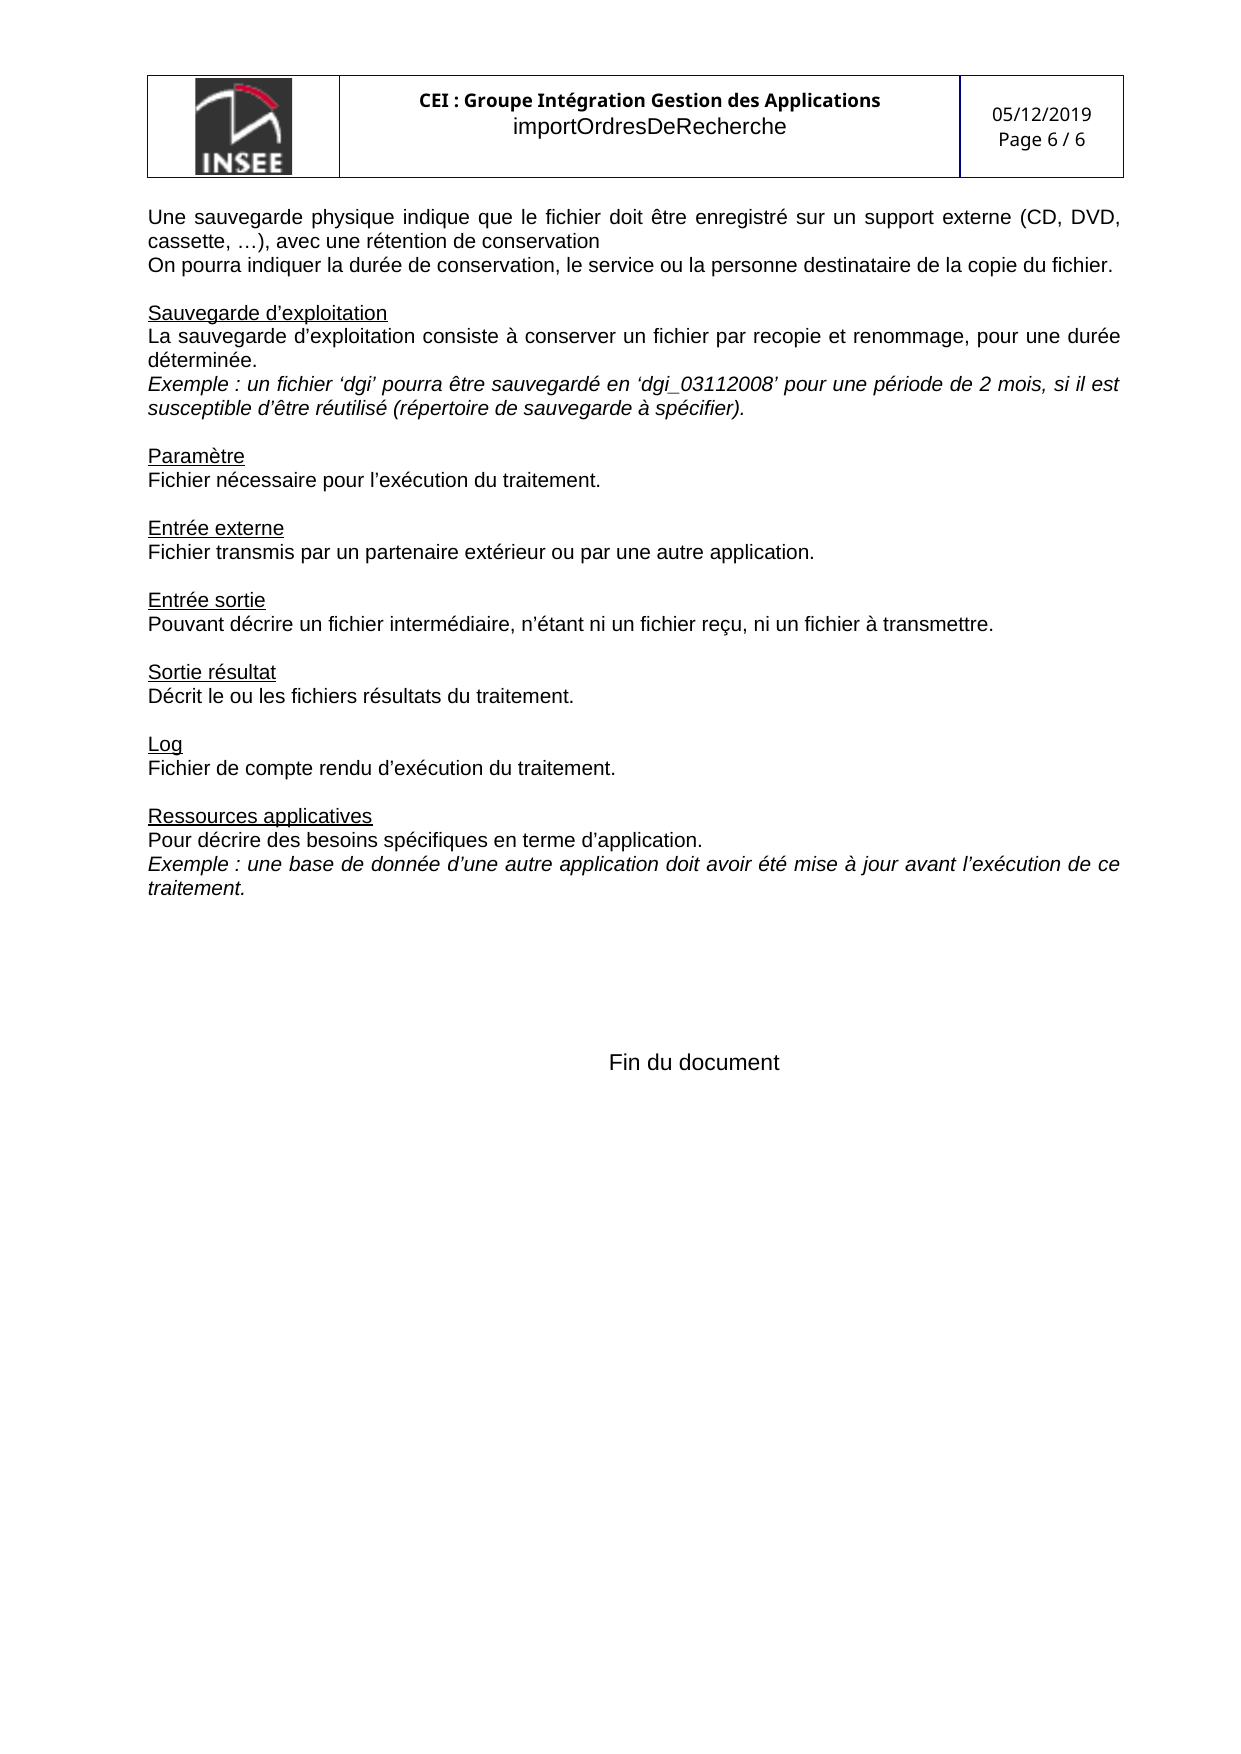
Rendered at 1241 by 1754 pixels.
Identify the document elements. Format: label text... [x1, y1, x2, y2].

text Décrit le ou les fichiers résultats du traitement. [148, 684, 1122, 708]
text Fin du document [266, 1049, 1122, 1075]
text La sauvegarde d’exploitation consiste à conserver un fichier par recopie et renommage, pour une durée déterminée. [148, 324, 1122, 372]
text Exemple : une base de donnée d’une autre application doit avoir été mise à jour avant l’exécution de ce traitement. [148, 851, 1122, 899]
text Log [148, 732, 1122, 756]
picture [195, 78, 293, 175]
text Fichier de compte rendu d’exécution du traitement. [148, 756, 1122, 779]
text Sortie résultat [148, 660, 1122, 684]
text Une sauvegarde physique indique que le fichier doit être enregistré sur un support externe (CD, DVD, cassette, …), avec une rétention de conservation [148, 204, 1122, 252]
text Sauvegarde d’exploitation [148, 300, 1122, 324]
text Fichier nécessaire pour l’exécution du traitement. [148, 468, 1122, 492]
text Pour décrire des besoins spécifiques en terme d’application. [148, 827, 1122, 851]
text Paramètre [148, 444, 1122, 468]
text On pourra indiquer la durée de conservation, le service ou la personne destinataire de la copie du fichier. [148, 252, 1122, 276]
text Entrée externe [148, 516, 1122, 540]
text Entrée sortie [148, 588, 1122, 612]
text Pouvant décrire un fichier intermédiaire, n’étant ni un fichier reçu, ni un fichier à transmettre. [148, 612, 1122, 636]
text Ressources applicatives [148, 803, 1122, 827]
text Fichier transmis par un partenaire extérieur ou par une autre application. [148, 540, 1122, 564]
text Exemple : un fichier ‘dgi’ pourra être sauvegardé en ‘dgi_03112008’ pour une période de 2 mois, si il est susceptible d’être réutilisé (répertoire de sauvegarde à spécifier). [148, 372, 1122, 420]
